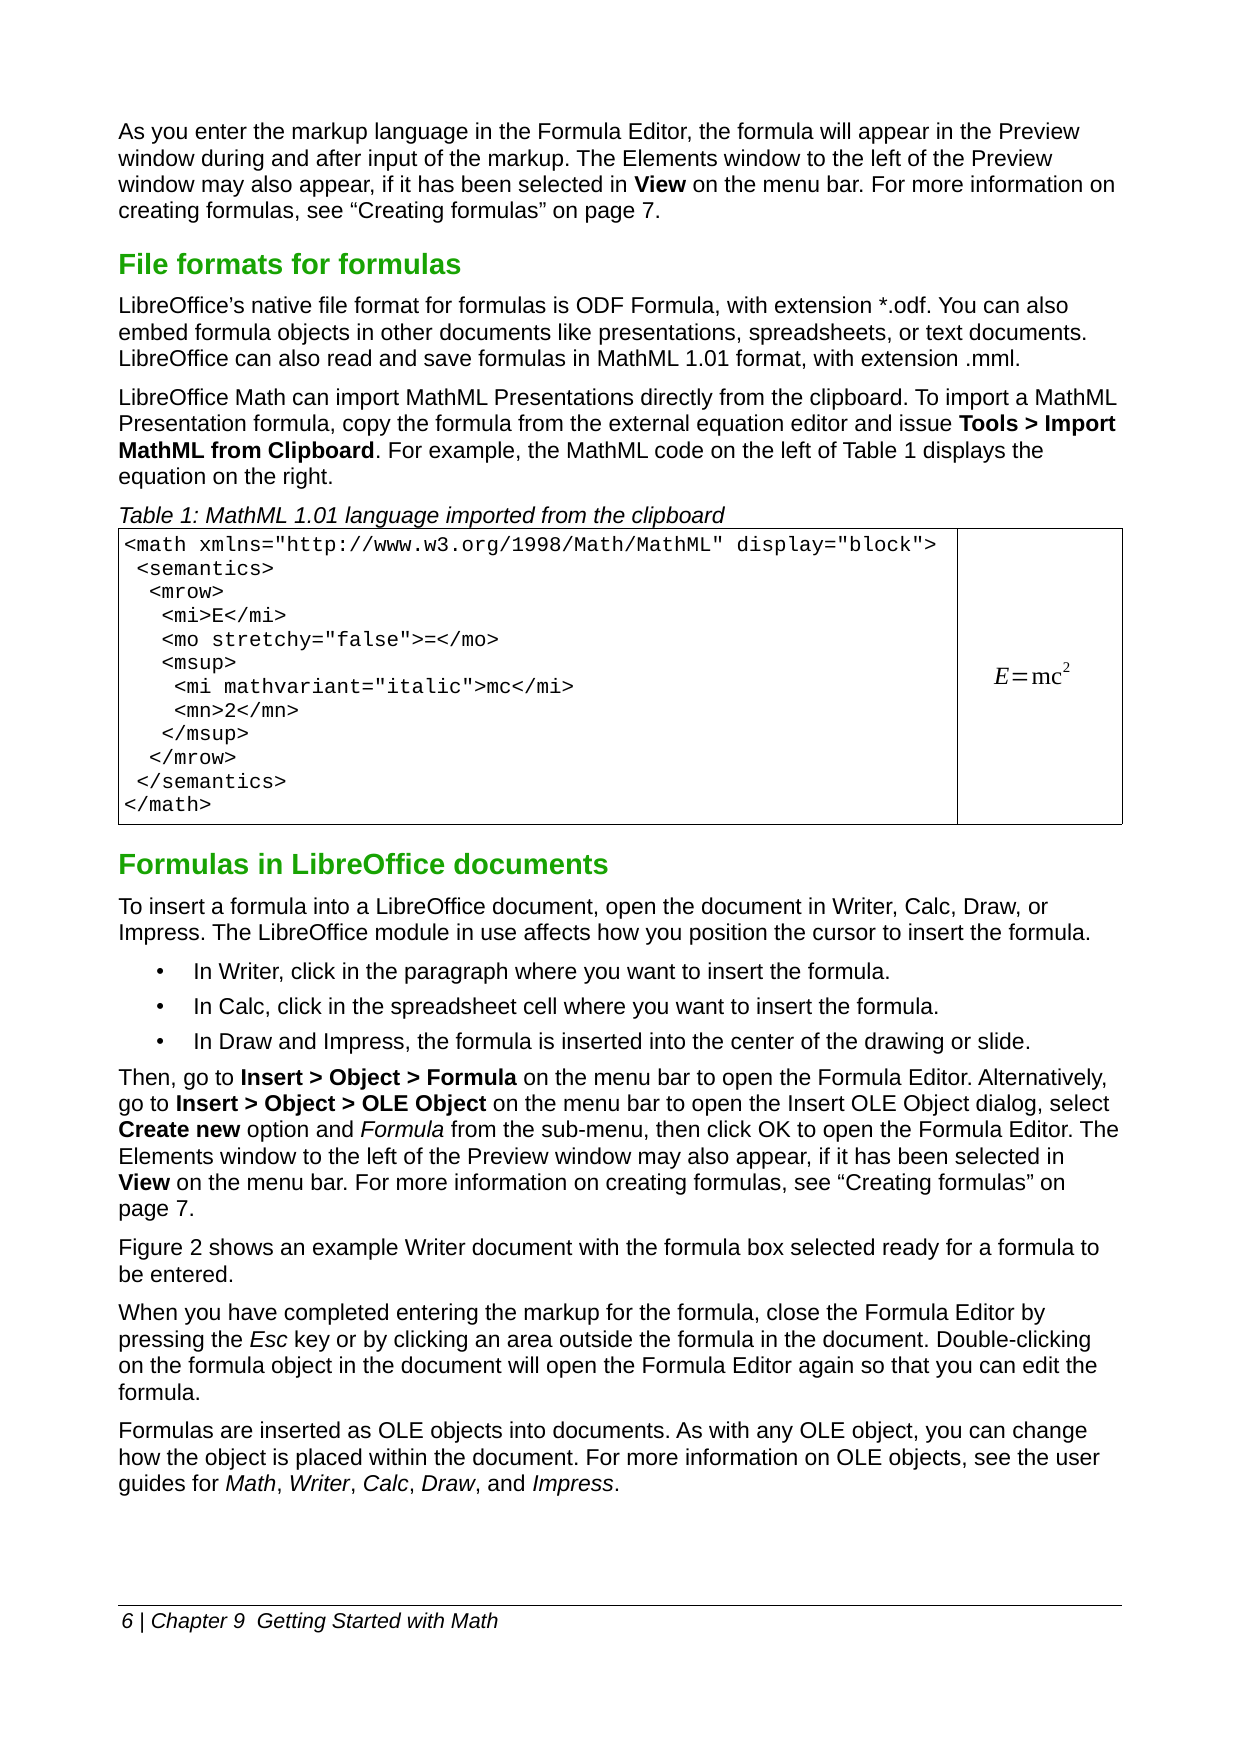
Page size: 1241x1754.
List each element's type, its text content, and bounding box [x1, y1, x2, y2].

text Table 1: MathML 1.01 language imported from the clipboard [118, 502, 1122, 528]
table_header [958, 529, 1122, 824]
text Formulas are inserted as OLE objects into documents. As with any OLE object, you can change how the object is placed within the document. For more information on OLE objects, see the user guides for Math, Writer, Calc, Draw, and Impress. [118, 1401, 1122, 1480]
subtitle File formats for formulas [118, 247, 1122, 281]
text LibreOffice’s native file format for formulas is ODF Formula, with extension *.odf. You can also embed formula objects in other documents like presentations, spreadsheets, or text documents. LibreOffice can also read and save formulas in MathML 1.01 format, with extension .mml. [118, 292, 1122, 372]
list In Draw and Impress, the formula is inserted into the center of the drawing or slide. [156, 1012, 1122, 1038]
text Figure 2 shows an example Writer document with the formula box selected ready for a formula to be entered. [118, 1218, 1122, 1270]
text When you have completed entering the markup for the formula, close the Formula Editor by pressing the Esc key or by clicking an area outside the formula in the document. Double-clicking on the formula object in the document will open the Formula Editor again so that you can edit the formula. [118, 1283, 1122, 1388]
text Then, go to Insert > Object > Formula on the menu bar to open the Formula Editor. Alternatively, go to Insert > Object > OLE Object on the menu bar to open the Insert OLE Object dialog, select Create new option and Formula from the sub-menu, then click OK to open the Formula Editor. The Elements window to the left of the Preview window may also appear, if it has been selected in View on the menu bar. For more information on creating formulas, see “Creating formulas” on page 8. [118, 1047, 1122, 1205]
list In Calc, click in the spreadsheet cell where you want to insert the formula. [156, 977, 1122, 1003]
text To insert a formula into a LibreOffice document, open the document in Writer, Calc, Draw, or Impress. The LibreOffice module in use affects how you position the cursor to insert the formula. [118, 876, 1122, 929]
text As you enter the markup language in the Formula Editor, the formula will appear in the Preview window during and after input of the markup. The Elements window to the left of the Preview window may also appear, if it has been selected in View on the menu bar. For more information on creating formulas, see “Creating formulas” on page 8. [118, 118, 1122, 223]
text LibreOffice Math can import MathML Presentations directly from the clipboard. To import a MathML Presentation formula, copy the formula from the external equation editor and issue Tools > Import MathML from Clipboard. For example, the MathML code on the left of Table 1 displays the equation on the right. [118, 384, 1122, 489]
list In Writer, click in the paragraph where you want to insert the formula. [156, 941, 1122, 968]
subtitle Formulas in LibreOffice documents [118, 847, 1122, 876]
table_header <math xmlns="http://www.w3.org/1998/Math/MathML" display="block"> <semantics> <mrow> <mi>E</mi> <mo stretchy="false">=</mo> <msup> <mi mathvariant="italic">mc</mi> <mn>2</mn> </msup> </mrow> </semantics> </math> [119, 529, 957, 824]
